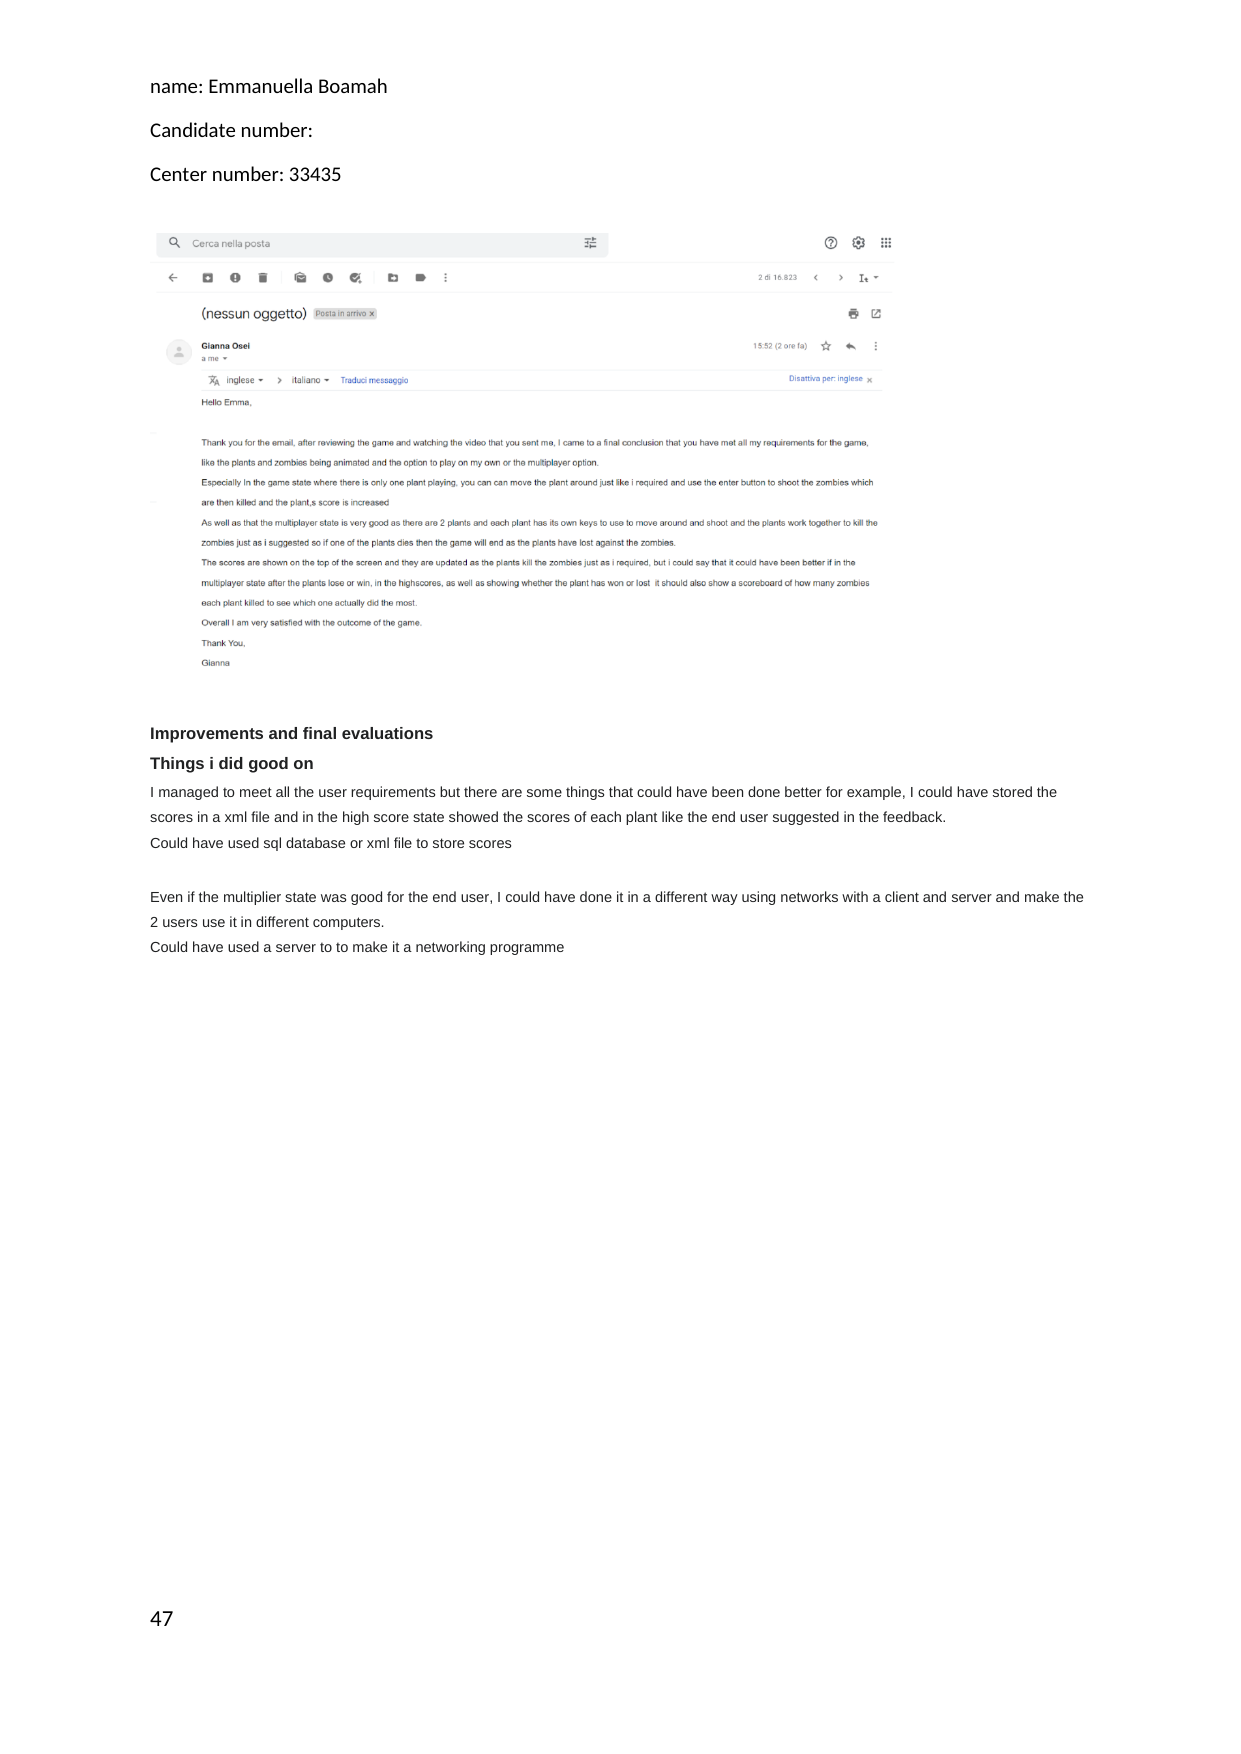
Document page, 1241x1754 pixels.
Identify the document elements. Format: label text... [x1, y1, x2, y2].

text Could have used sql database or xml file to store scores [150, 834, 1090, 860]
text Improvements and final evaluations [150, 724, 1090, 754]
text Even if the multiplier state was good for the end user, I could have done it in a different way using networks with a client and server and make the 2 users use it in different computers. [150, 888, 1090, 939]
text Things i did good on [150, 754, 1090, 784]
text I managed to meet all the user requirements but there are some things that could have been done better for example, I could have stored the scores in a xml file and in the high score state showed the scores of each plant like the end user suggested in the feedback. [150, 784, 1090, 834]
text Could have used a server to to make it a networking programme [150, 939, 1090, 964]
